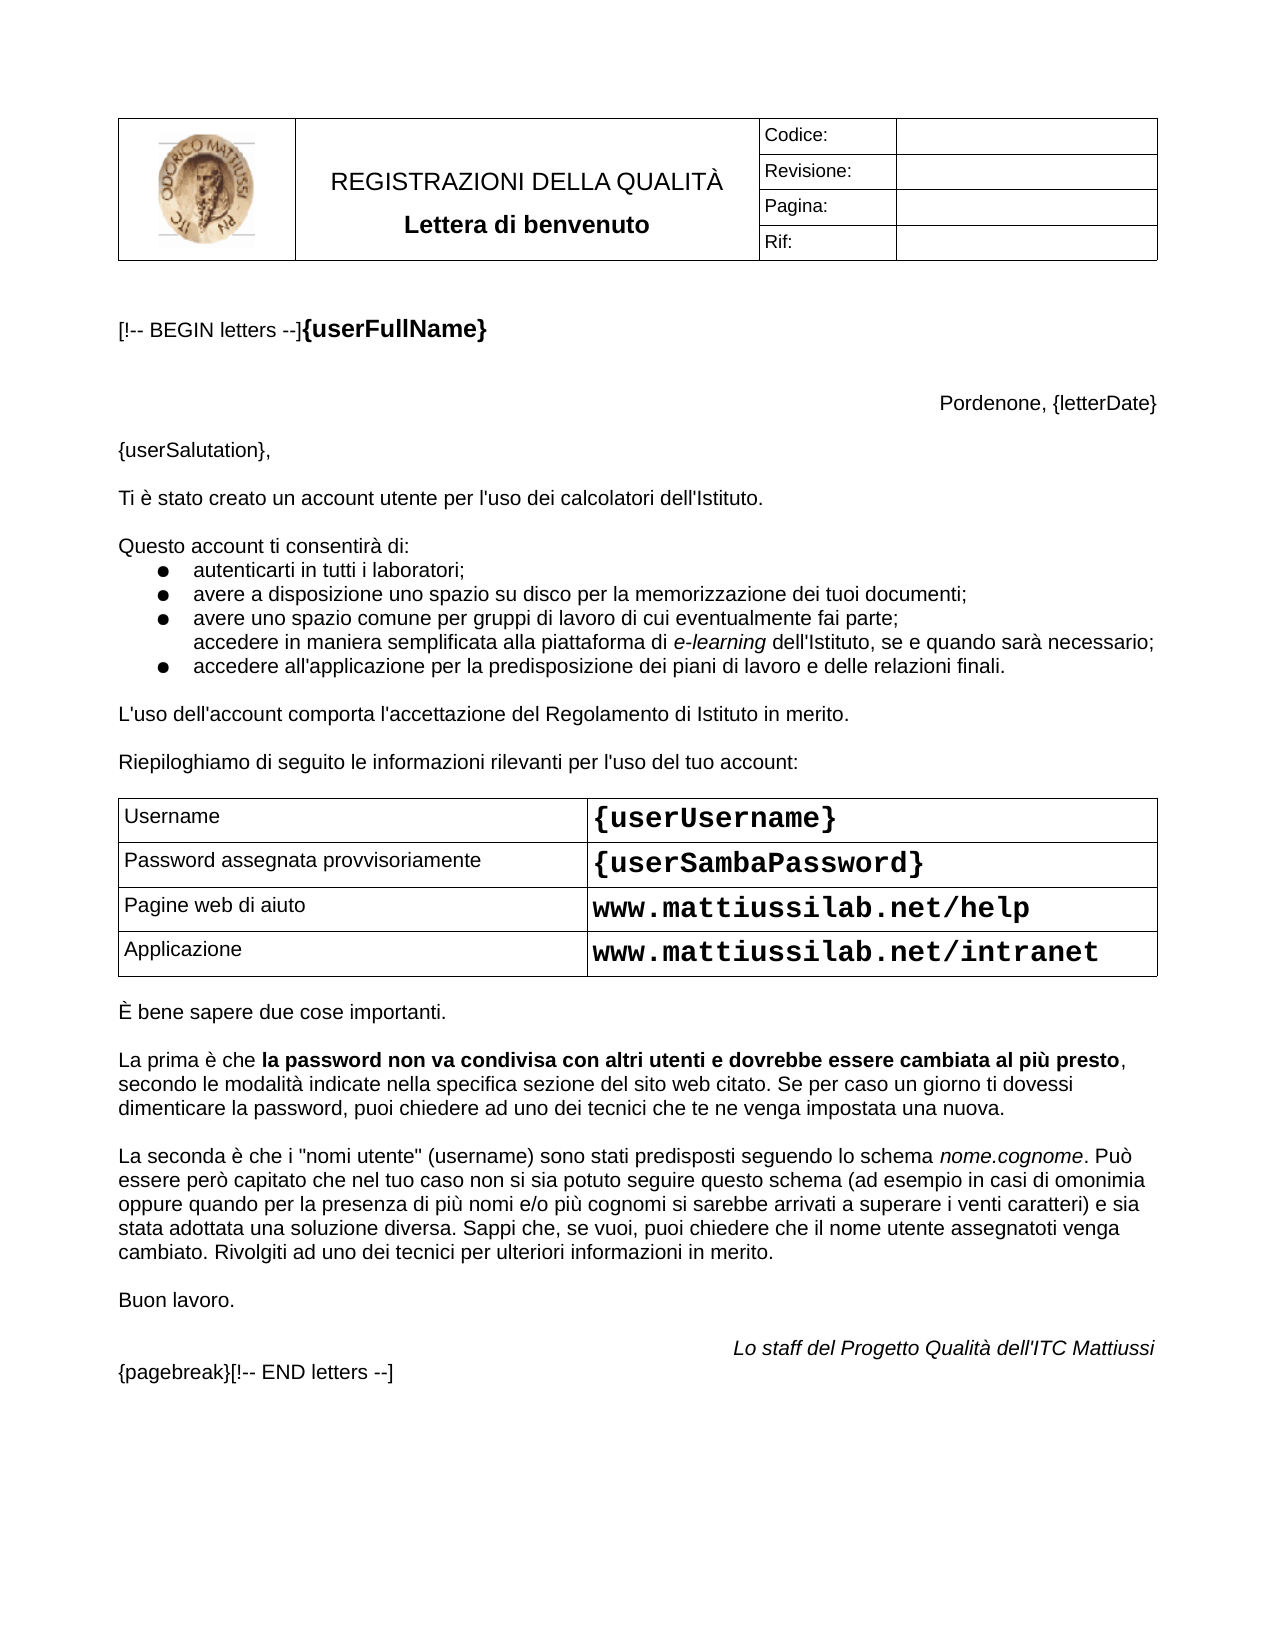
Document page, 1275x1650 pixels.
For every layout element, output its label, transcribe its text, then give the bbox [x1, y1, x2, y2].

text Ti è stato creato un account utente per l'uso dei calcolatori dell'Istituto. [118, 486, 1157, 510]
table_cell Pagine web di aiuto [119, 888, 587, 931]
table_cell {userSambaPassword} [588, 843, 1157, 887]
text La prima è che la password non va condivisa con altri utenti e dovrebbe essere cambiata al più presto, secondo le modalità indicate nella specifica sezione del sito web citato. Se per caso un giorno ti dovessi dimenticare la password, puoi chiedere ad uno dei tecnici che te ne venga impostata una nuova. [118, 1048, 1157, 1120]
table_cell Applicazione [119, 932, 587, 976]
list avere a disposizione uno spazio su disco per la memorizzazione dei tuoi documenti; [156, 582, 1157, 606]
text [!-- BEGIN letters --]{userFullName} [118, 314, 1157, 342]
table_header Username [119, 799, 587, 842]
text Riepiloghiamo di seguito le informazioni rilevanti per l'uso del tuo account: [118, 750, 1157, 774]
text Buon lavoro. [118, 1288, 1157, 1312]
table_cell www.mattiussilab.net/help [588, 888, 1157, 931]
picture [158, 133, 255, 248]
table_cell www.mattiussilab.net/intranet [588, 932, 1157, 976]
list accedere all'applicazione per la predisposizione dei piani di lavoro e delle relazioni finali. [156, 654, 1157, 678]
text {pagebreak}[!-- END letters --] [118, 1359, 1157, 1383]
text Pordenone, {letterDate} [118, 390, 1157, 414]
text Questo account ti consentirà di: [118, 534, 1157, 558]
text Lo staff del Progetto Qualità dell'ITC Mattiussi [118, 1336, 1157, 1359]
text La seconda è che i "nomi utente" (username) sono stati predisposti seguendo lo schema nome.cognome. Può essere però capitato che nel tuo caso non si sia potuto seguire questo schema (ad esempio in casi di omonimia oppure quando per la presenza di più nomi e/o più cognomi si sarebbe arrivati a superare i venti caratteri) e sia stata adottata una soluzione diversa. Sappi che, se vuoi, puoi chiedere che il nome utente assegnatoti venga cambiato. Rivolgiti ad uno dei tecnici per ulteriori informazioni in merito. [118, 1144, 1157, 1264]
text L'uso dell'account comporta l'accettazione del Regolamento di Istituto in merito. [118, 702, 1157, 726]
list accedere in maniera semplificata alla piattaforma di e-learning dell'Istituto, se e quando sarà necessario; [156, 630, 1157, 654]
list autenticarti in tutti i laboratori; [156, 558, 1157, 582]
text È bene sapere due cose importanti. [118, 1000, 1157, 1024]
text {userSalutation}, [118, 438, 1157, 462]
table_header {userUsername} [588, 799, 1157, 842]
table_cell Password assegnata provvisoriamente [119, 843, 587, 887]
list avere uno spazio comune per gruppi di lavoro di cui eventualmente fai parte; [156, 606, 1157, 630]
